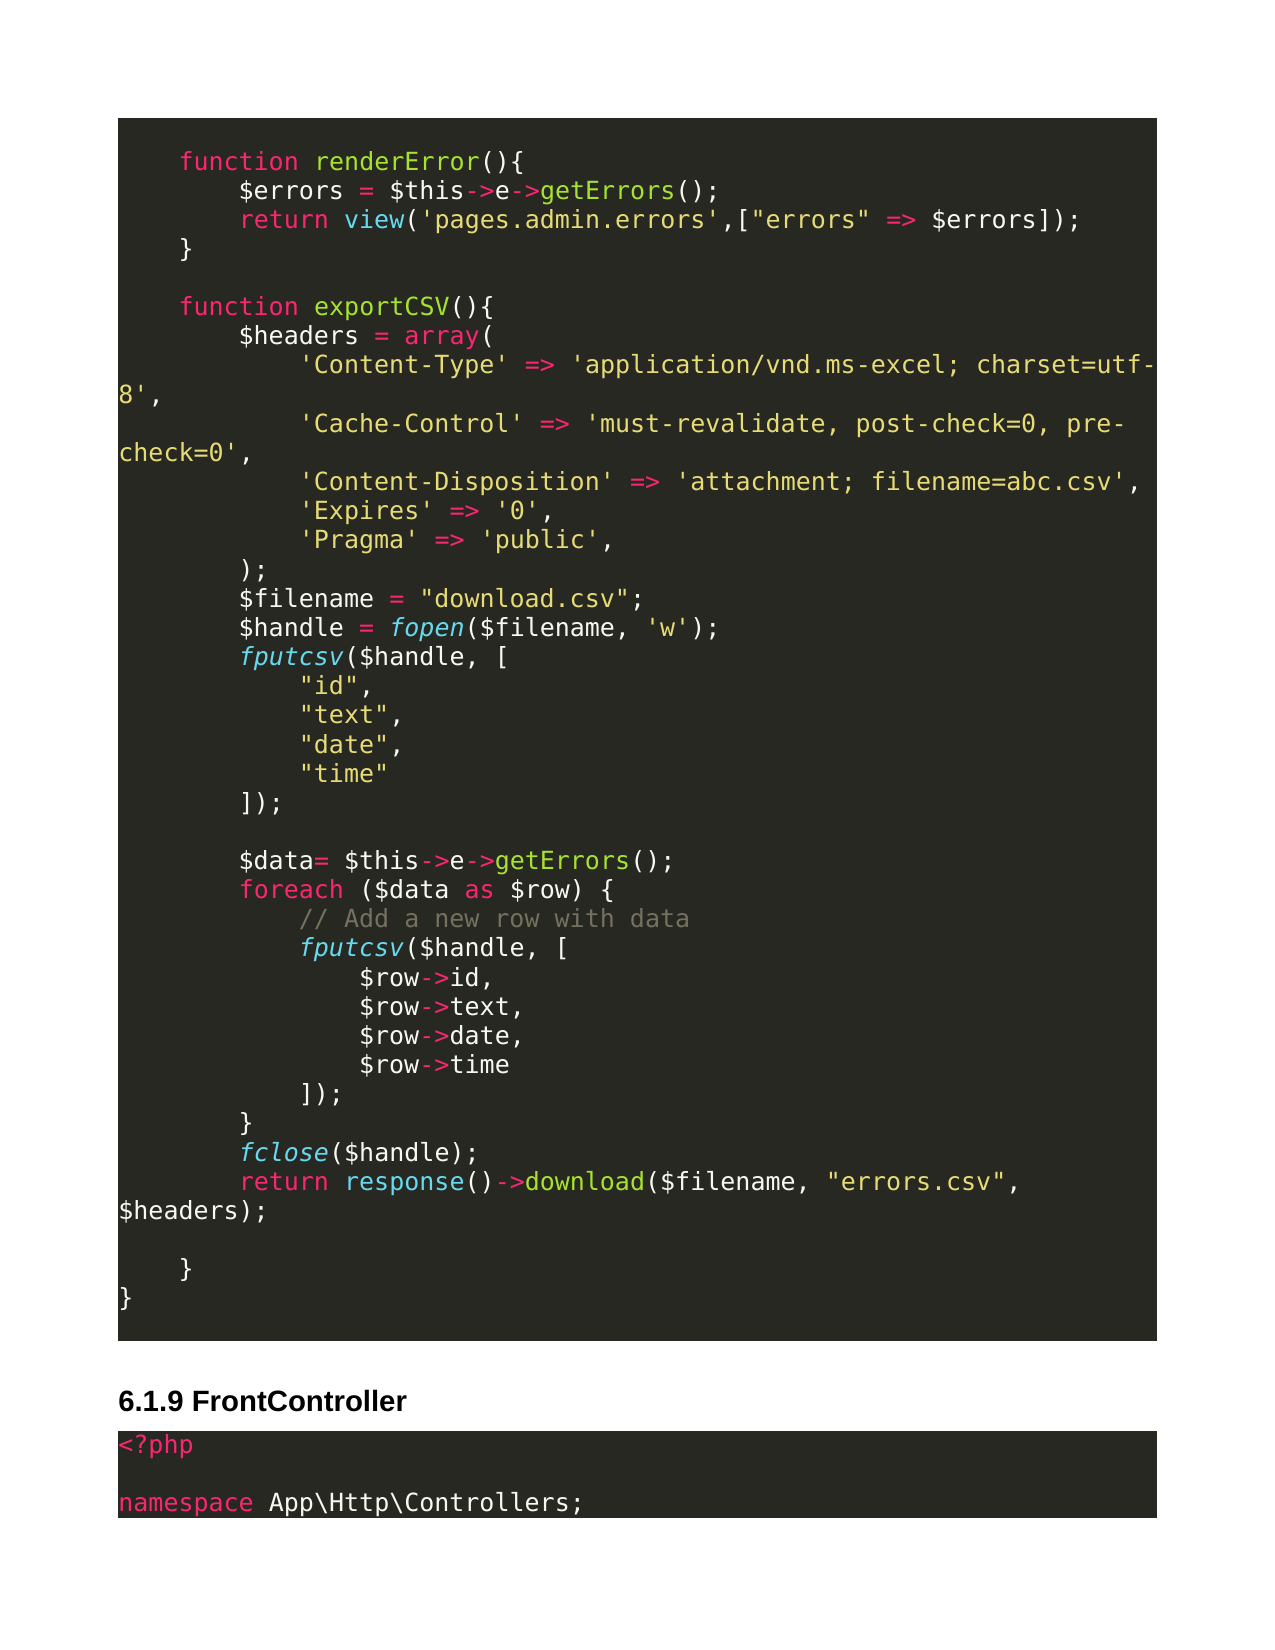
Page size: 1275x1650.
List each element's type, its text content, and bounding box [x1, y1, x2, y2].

text function renderError(){ $errors = $this->e->getErrors(); return view('pages.admin.errors',["errors" => $errors]); } function exportCSV(){ $headers = array( 'Content-Type' => 'application/vnd.ms-excel; charset=utf-8', 'Cache-Control' => 'must-revalidate, post-check=0, pre-check=0', 'Content-Disposition' => 'attachment; filename=abc.csv', 'Expires' => '0', 'Pragma' => 'public', ); $filename = "download.csv"; $handle = fopen($filename, 'w'); fputcsv($handle, [ "id", "text", "date", "time" ]); $data= $this->e->getErrors(); foreach ($data as $row) { // Add a new row with data fputcsv($handle, [ $row->id, $row->text, $row->date, $row->time ]); } fclose($handle); return response()->download($filename, "errors.csv", $headers); } } [118, 118, 1157, 1341]
subtitle 6.1.9 FrontController [118, 1384, 1157, 1418]
text <?php namespace App\Http\Controllers; [118, 1431, 1157, 1518]
